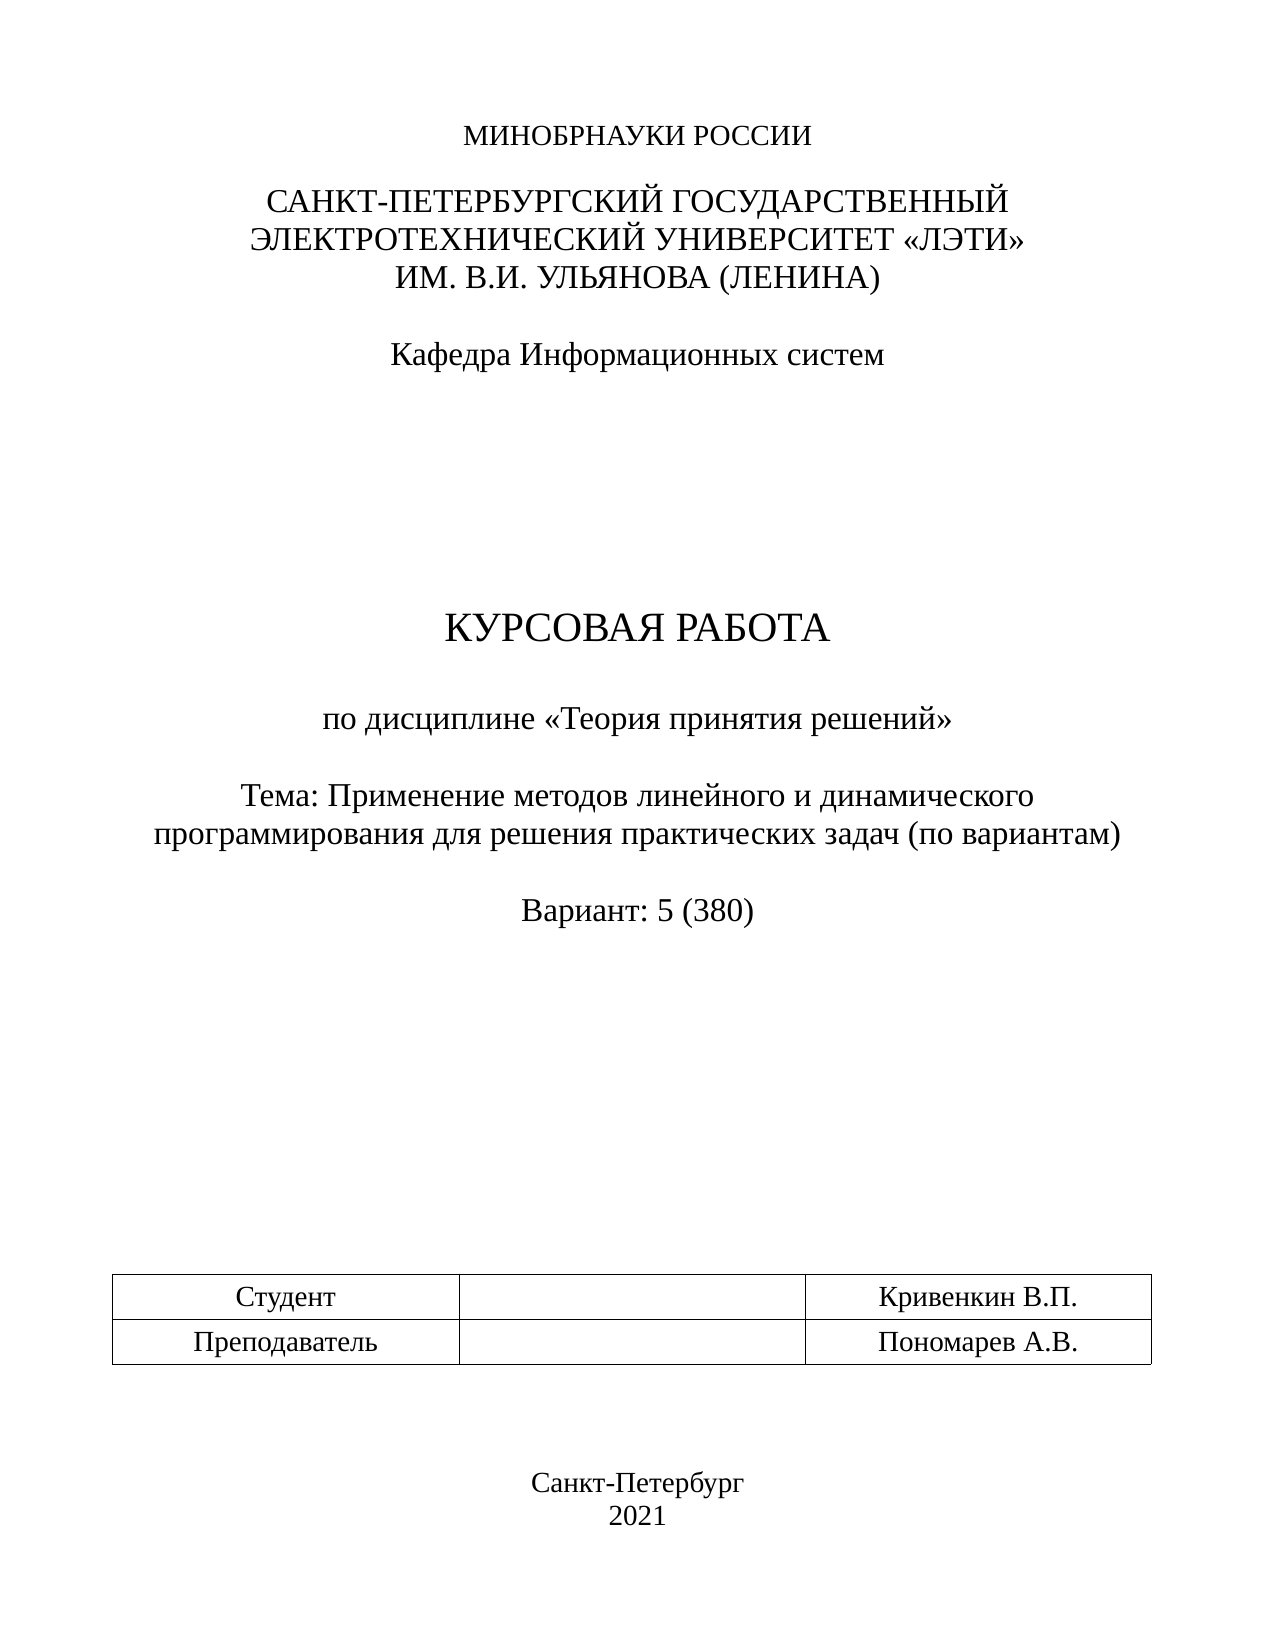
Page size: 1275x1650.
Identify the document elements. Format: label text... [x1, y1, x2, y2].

table_cell Пономарев А.В. [806, 1320, 1151, 1364]
table_header Студент [113, 1275, 459, 1319]
text Вариант: 5 (380) [118, 890, 1157, 929]
table_header Кривенкин В.П. [806, 1275, 1151, 1319]
text САНКТ-ПЕТЕРБУРГСКИЙ ГОСУДАРСТВЕННЫЙ ЭЛЕКТРОТЕХНИЧЕСКИЙ УНИВЕРСИТЕТ «ЛЭТИ» [118, 181, 1157, 258]
text Тема: Применение методов линейного и динамического программирования для решения практических задач (по вариантам) [118, 775, 1157, 852]
table_header [460, 1275, 805, 1319]
text ИМ. В.И. УЛЬЯНОВА (ЛЕНИНА) [118, 258, 1157, 296]
text КУРСОВАЯ РАБОТА [118, 603, 1157, 651]
text Кафедра Информационных систем [118, 334, 1157, 373]
table_cell [460, 1320, 805, 1364]
table_cell Преподаватель [113, 1320, 459, 1364]
text по дисциплине «Теория принятия решений» [118, 699, 1157, 737]
